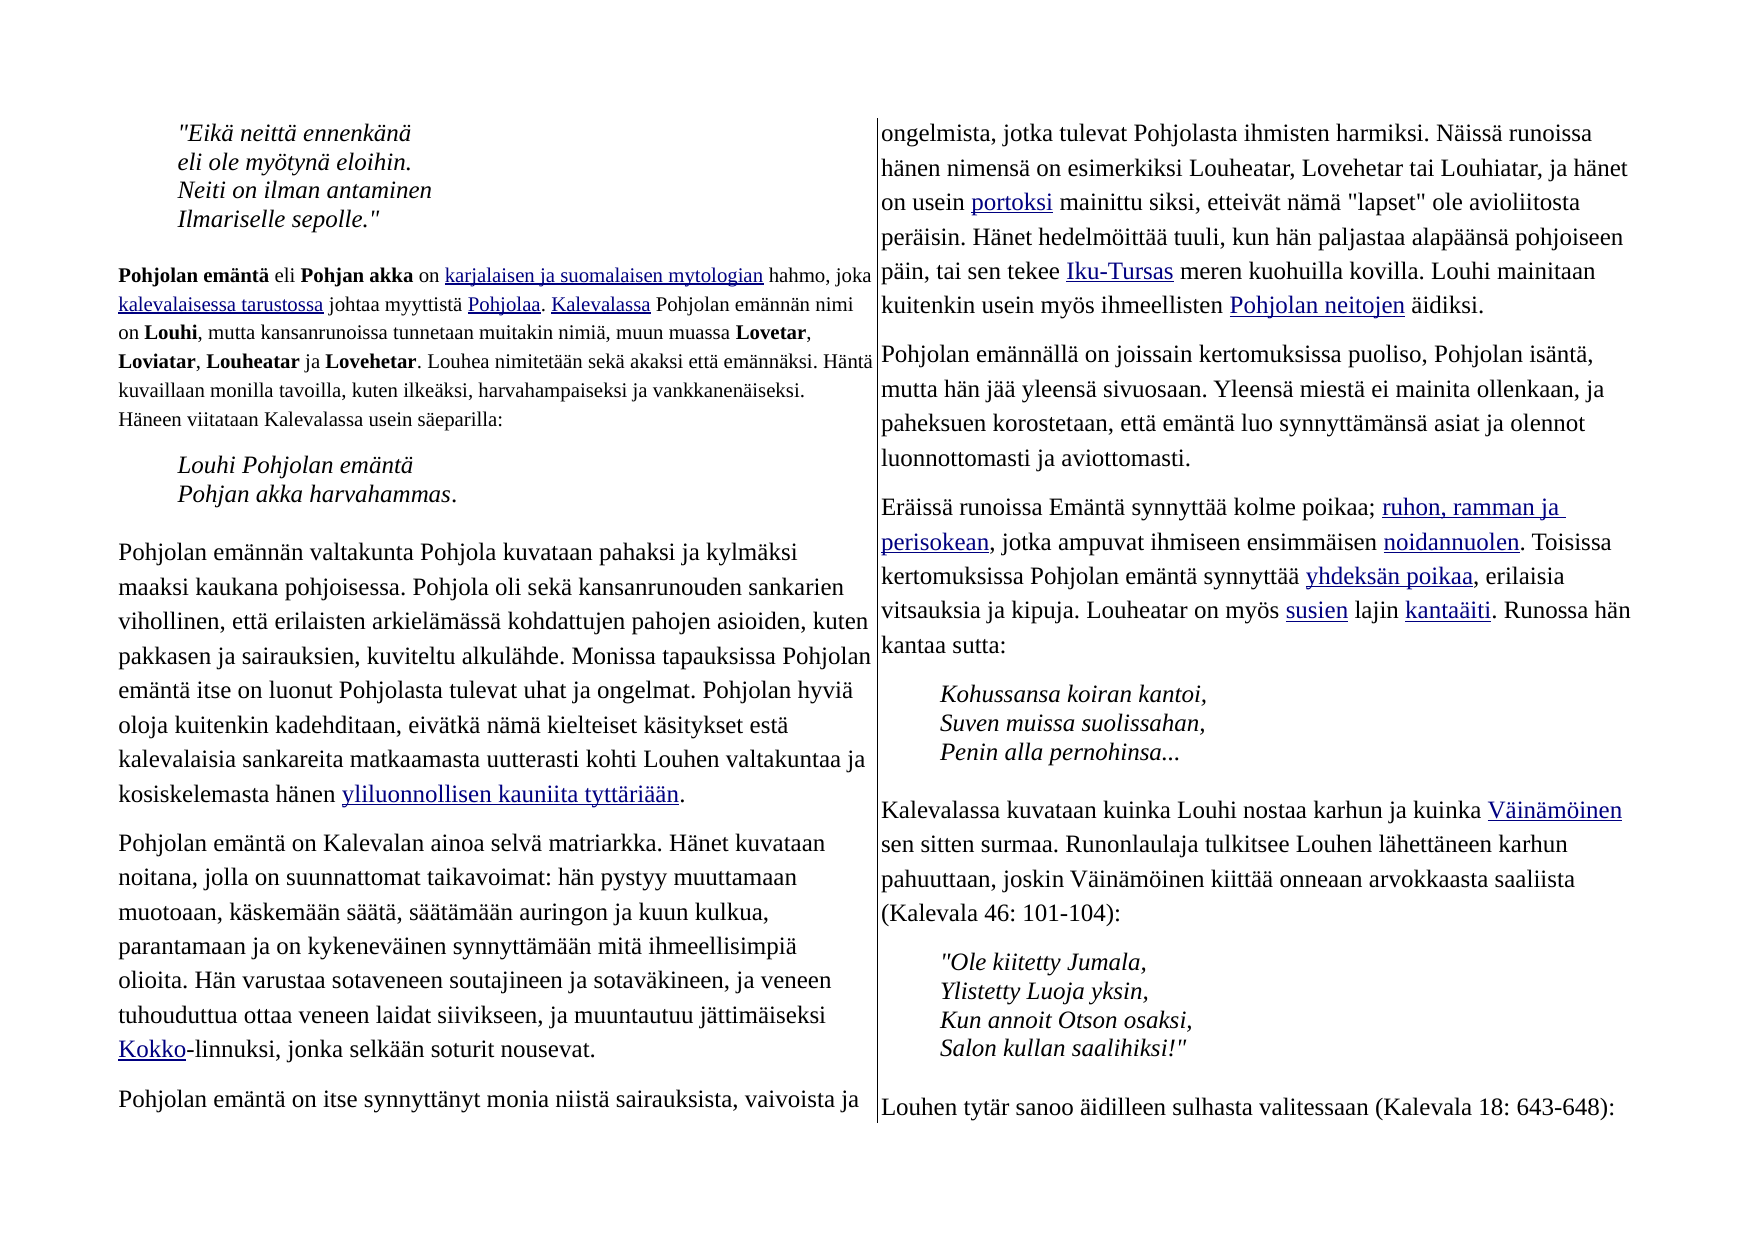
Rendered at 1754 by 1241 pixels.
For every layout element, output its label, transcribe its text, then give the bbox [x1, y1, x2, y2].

text Pohjolan emännän valtakunta Pohjola kuvataan pahaksi ja kylmäksi maaksi kaukana pohjoisessa. Pohjola oli sekä kansanrunouden sankarien vihollinen, että erilaisten arkielämässä kohdattujen pahojen asioiden, kuten pakkasen ja sairauksien, kuviteltu alkulähde. Monissa tapauksissa Pohjolan emäntä itse on luonut Pohjolasta tulevat uhat ja ongelmat. Pohjolan hyviä oloja kuitenkin kadehditaan, eivätkä nämä kielteiset käsitykset estä kalevalaisia sankareita matkaamasta uutterasti kohti Louhen valtakuntaa ja kosiskelemasta hänen yliluonnollisen kauniita tyttäriään. [118, 537, 873, 807]
text Eräissä runoissa Emäntä synnyttää kolme poikaa; ruhon, ramman ja perisokean, jotka ampuvat ihmiseen ensimmäisen noidannuolen. Toisissa kertomuksissa Pohjolan emäntä synnyttää yhdeksän poikaa, erilaisia vitsauksia ja kipuja. Louheatar on myös susien lajin kantaäiti. Runossa hän kantaa sutta: [881, 492, 1636, 659]
text Pohjolan emäntä eli Pohjan akka on karjalaisen ja suomalaisen mytologian hahmo, joka kalevalaisessa tarustossa johtaa myyttistä Pohjolaa. Kalevalassa Pohjolan emännän nimi on Louhi, mutta kansanrunoissa tunnetaan muitakin nimiä, muun muassa Lovetar, Loviatar, Louheatar ja Lovehetar. Louhea nimitetään sekä akaksi että emännäksi. Häntä kuvaillaan monilla tavoilla, kuten ilkeäksi, harvahampaiseksi ja vankkanenäiseksi. Häneen viitataan Kalevalassa usein säeparilla: [118, 263, 873, 431]
list Kohussansa koiran kantoi, [940, 679, 1636, 708]
list Ylistetty Luoja yksin, [940, 976, 1636, 1005]
list "Eikä neittä ennenkänä [177, 118, 873, 147]
list Neiti on ilman antaminen [177, 176, 873, 204]
list Penin alla pernohinsa... [940, 737, 1636, 765]
list Kun annoit Otson osaksi, [940, 1005, 1636, 1033]
text Louhen tytär sanoo äidilleen sulhasta valitessaan (Kalevala 18: 643-648): [881, 1092, 1636, 1121]
text Pohjolan emäntä on itse synnyttänyt monia niistä sairauksista, vaivoista ja [118, 1084, 873, 1112]
list eli ole myötynä eloihin. [177, 147, 873, 176]
text Pohjolan emäntä on Kalevalan ainoa selvä matriarkka. Hänet kuvataan noitana, jolla on suunnattomat taikavoimat: hän pystyy muuttamaan muotoaan, käskemään säätä, säätämään auringon ja kuun kulkua, parantamaan ja on kykeneväinen synnyttämään mitä ihmeellisimpiä olioita. Hän varustaa sotaveneen soutajineen ja sotaväkineen, ja veneen tuhouduttua ottaa veneen laidat siivikseen, ja muuntautuu jättimäiseksi Kokko-linnuksi, jonka selkään soturit nousevat. [118, 828, 873, 1063]
list "Ole kiitetty Jumala, [940, 947, 1636, 976]
list Salon kullan saalihiksi!" [940, 1033, 1636, 1062]
list Ilmariselle sepolle." [177, 204, 873, 233]
text Kalevalassa kuvataan kuinka Louhi nostaa karhun ja kuinka Väinämöinen sen sitten surmaa. Runonlaulaja tulkitsee Louhen lähettäneen karhun pahuuttaan, joskin Väinämöinen kiittää onneaan arvokkaasta saaliista (Kalevala 46: 101-104): [881, 795, 1636, 927]
text ongelmista, jotka tulevat Pohjolasta ihmisten harmiksi. Näissä runoissa hänen nimensä on esimerkiksi Louheatar, Lovehetar tai Louhiatar, ja hänet on usein portoksi mainittu siksi, etteivät nämä "lapset" ole avioliitosta peräisin. Hänet hedelmöittää tuuli, kun hän paljastaa alapäänsä pohjoiseen päin, tai sen tekee Iku-Tursas meren kuohuilla kovilla. Louhi mainitaan kuitenkin usein myös ihmeellisten Pohjolan neitojen äidiksi. [881, 118, 1636, 319]
list Pohjan akka harvahammas. [177, 479, 873, 508]
text Pohjolan emännällä on joissain kertomuksissa puoliso, Pohjolan isäntä, mutta hän jää yleensä sivuosaan. Yleensä miestä ei mainita ollenkaan, ja paheksuen korostetaan, että emäntä luo synnyttämänsä asiat ja olennot luonnottomasti ja aviottomasti. [881, 339, 1636, 472]
list Louhi Pohjolan emäntä [177, 450, 873, 479]
list Suven muissa suolissahan, [940, 708, 1636, 737]
